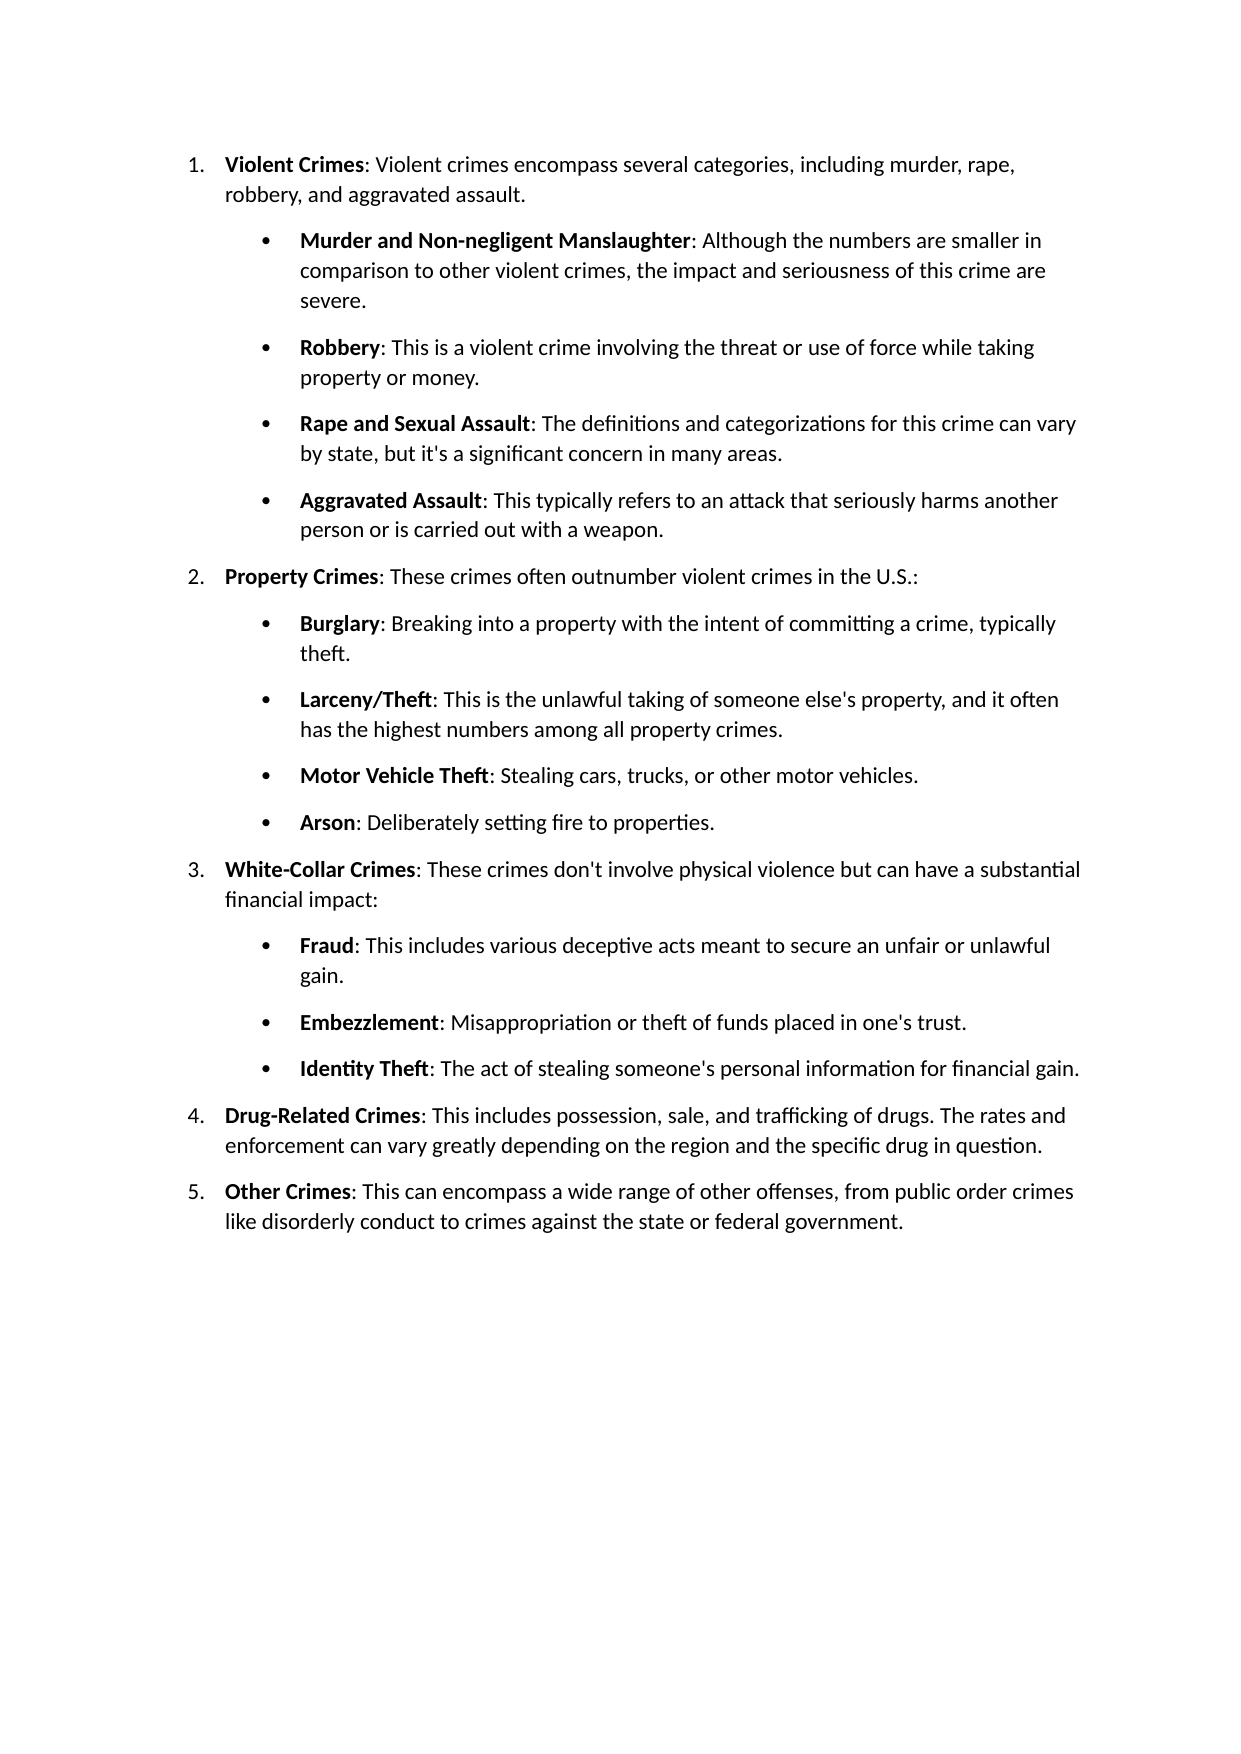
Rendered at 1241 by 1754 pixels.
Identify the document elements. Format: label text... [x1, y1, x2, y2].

list Robbery: This is a violent crime involving the threat or use of force while taking property or money. [262, 333, 1090, 391]
list Drug-Related Crimes: This includes possession, sale, and trafficking of drugs. The rates and enforcement can vary greatly depending on the region and the specific drug in question. [187, 1101, 1090, 1159]
list White-Collar Crimes: These crimes don't involve physical violence but can have a substantial financial impact: [187, 855, 1090, 913]
list Fraud: This includes various deceptive acts meant to secure an unfair or unlawful gain. [262, 931, 1090, 989]
list Embezzlement: Misappropriation or theft of funds placed in one's trust. [262, 1008, 1090, 1036]
list Larceny/Theft: This is the unlawful taking of someone else's property, and it often has the highest numbers among all property crimes. [262, 685, 1090, 743]
list Rape and Sexual Assault: The definitions and categorizations for this crime can vary by state, but it's a significant concern in many areas. [262, 409, 1090, 467]
list Violent Crimes: Violent crimes encompass several categories, including murder, rape, robbery, and aggravated assault. [187, 150, 1090, 208]
list Murder and Non-negligent Manslaughter: Although the numbers are smaller in comparison to other violent crimes, the impact and seriousness of this crime are severe. [262, 226, 1090, 314]
list Aggravated Assault: This typically refers to an attack that seriously harms another person or is carried out with a weapon. [262, 486, 1090, 544]
list Motor Vehicle Theft: Stealing cars, trucks, or other motor vehicles. [262, 762, 1090, 790]
list Property Crimes: These crimes often outnumber violent crimes in the U.S.: [187, 562, 1090, 590]
list Arson: Deliberately setting fire to properties. [262, 808, 1090, 836]
list Burglary: Breaking into a property with the intent of committing a crime, typically theft. [262, 609, 1090, 667]
list Other Crimes: This can encompass a wide range of other offenses, from public order crimes like disorderly conduct to crimes against the state or federal government. [187, 1177, 1090, 1235]
list Identity Theft: The act of stealing someone's personal information for financial gain. [262, 1054, 1090, 1082]
